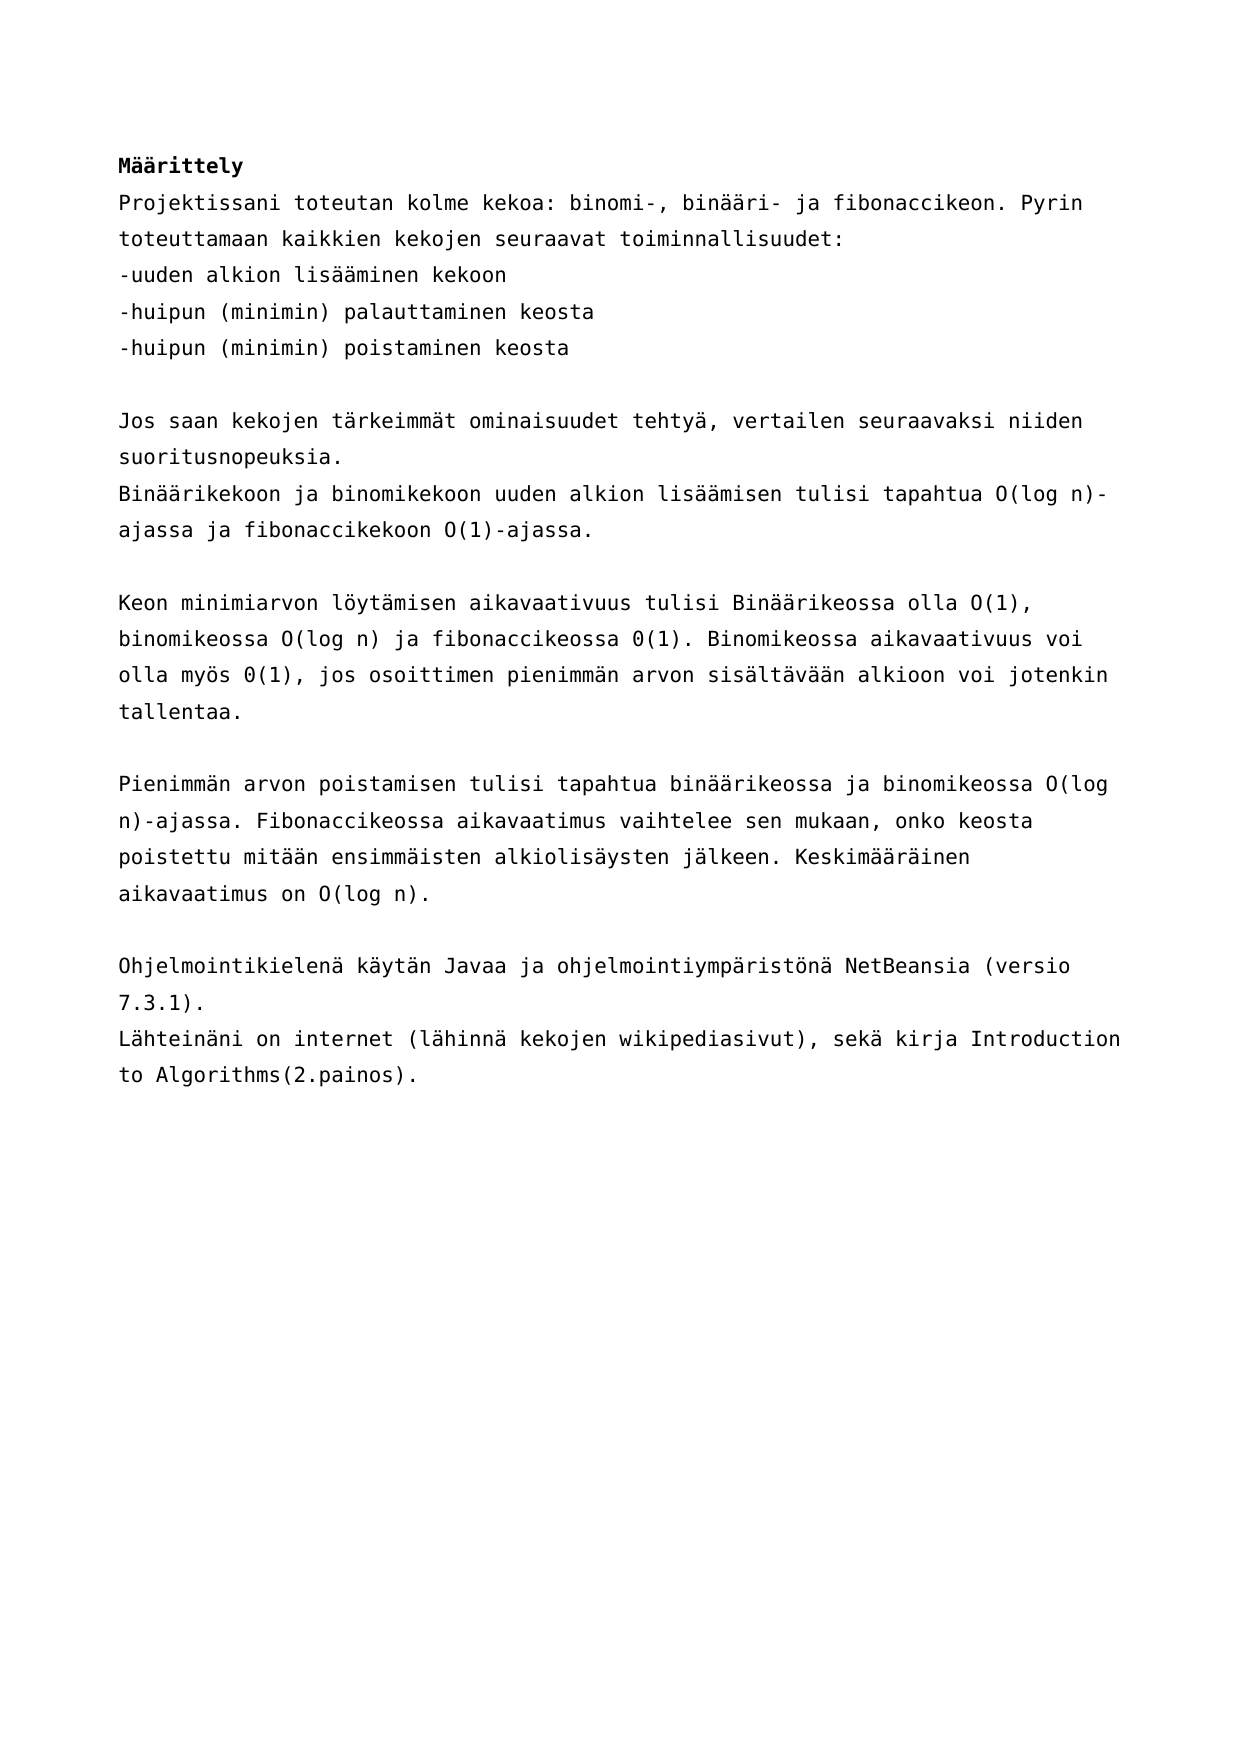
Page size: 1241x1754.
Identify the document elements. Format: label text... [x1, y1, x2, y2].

text -huipun (minimin) palauttaminen keosta [118, 300, 1122, 324]
text Lähteinäni on internet (lähinnä kekojen wikipediasivut), sekä kirja Introduction to Algorithms(2.painos). [118, 1027, 1122, 1088]
text Jos saan kekojen tärkeimmät ominaisuudet tehtyä, vertailen seuraavaksi niiden suoritusnopeuksia. [118, 409, 1122, 469]
text -huipun (minimin) poistaminen keosta [118, 336, 1122, 361]
text Projektissani toteutan kolme kekoa: binomi-, binääri- ja fibonaccikeon. Pyrin toteuttamaan kaikkien kekojen seuraavat toiminnallisuudet: [118, 191, 1122, 251]
text Keon minimiarvon löytämisen aikavaativuus tulisi Binäärikeossa olla O(1), binomikeossa O(log n) ja fibonaccikeossa 0(1). Binomikeossa aikavaativuus voi olla myös 0(1), jos osoittimen pienimmän arvon sisältävään alkioon voi jotenkin tallentaa. [118, 591, 1122, 724]
text Binäärikekoon ja binomikekoon uuden alkion lisäämisen tulisi tapahtua O(log n)-ajassa ja fibonaccikekoon O(1)-ajassa. [118, 482, 1122, 542]
text Määrittely [118, 154, 1122, 179]
text Ohjelmointikielenä käytän Javaa ja ohjelmointiympäristönä NetBeansia (versio 7.3.1). [118, 954, 1122, 1015]
text -uuden alkion lisääminen kekoon [118, 263, 1122, 288]
text Pienimmän arvon poistamisen tulisi tapahtua binäärikeossa ja binomikeossa O(log n)-ajassa. Fibonaccikeossa aikavaatimus vaihtelee sen mukaan, onko keosta poistettu mitään ensimmäisten alkiolisäysten jälkeen. Keskimääräinen aikavaatimus on O(log n). [118, 772, 1122, 906]
